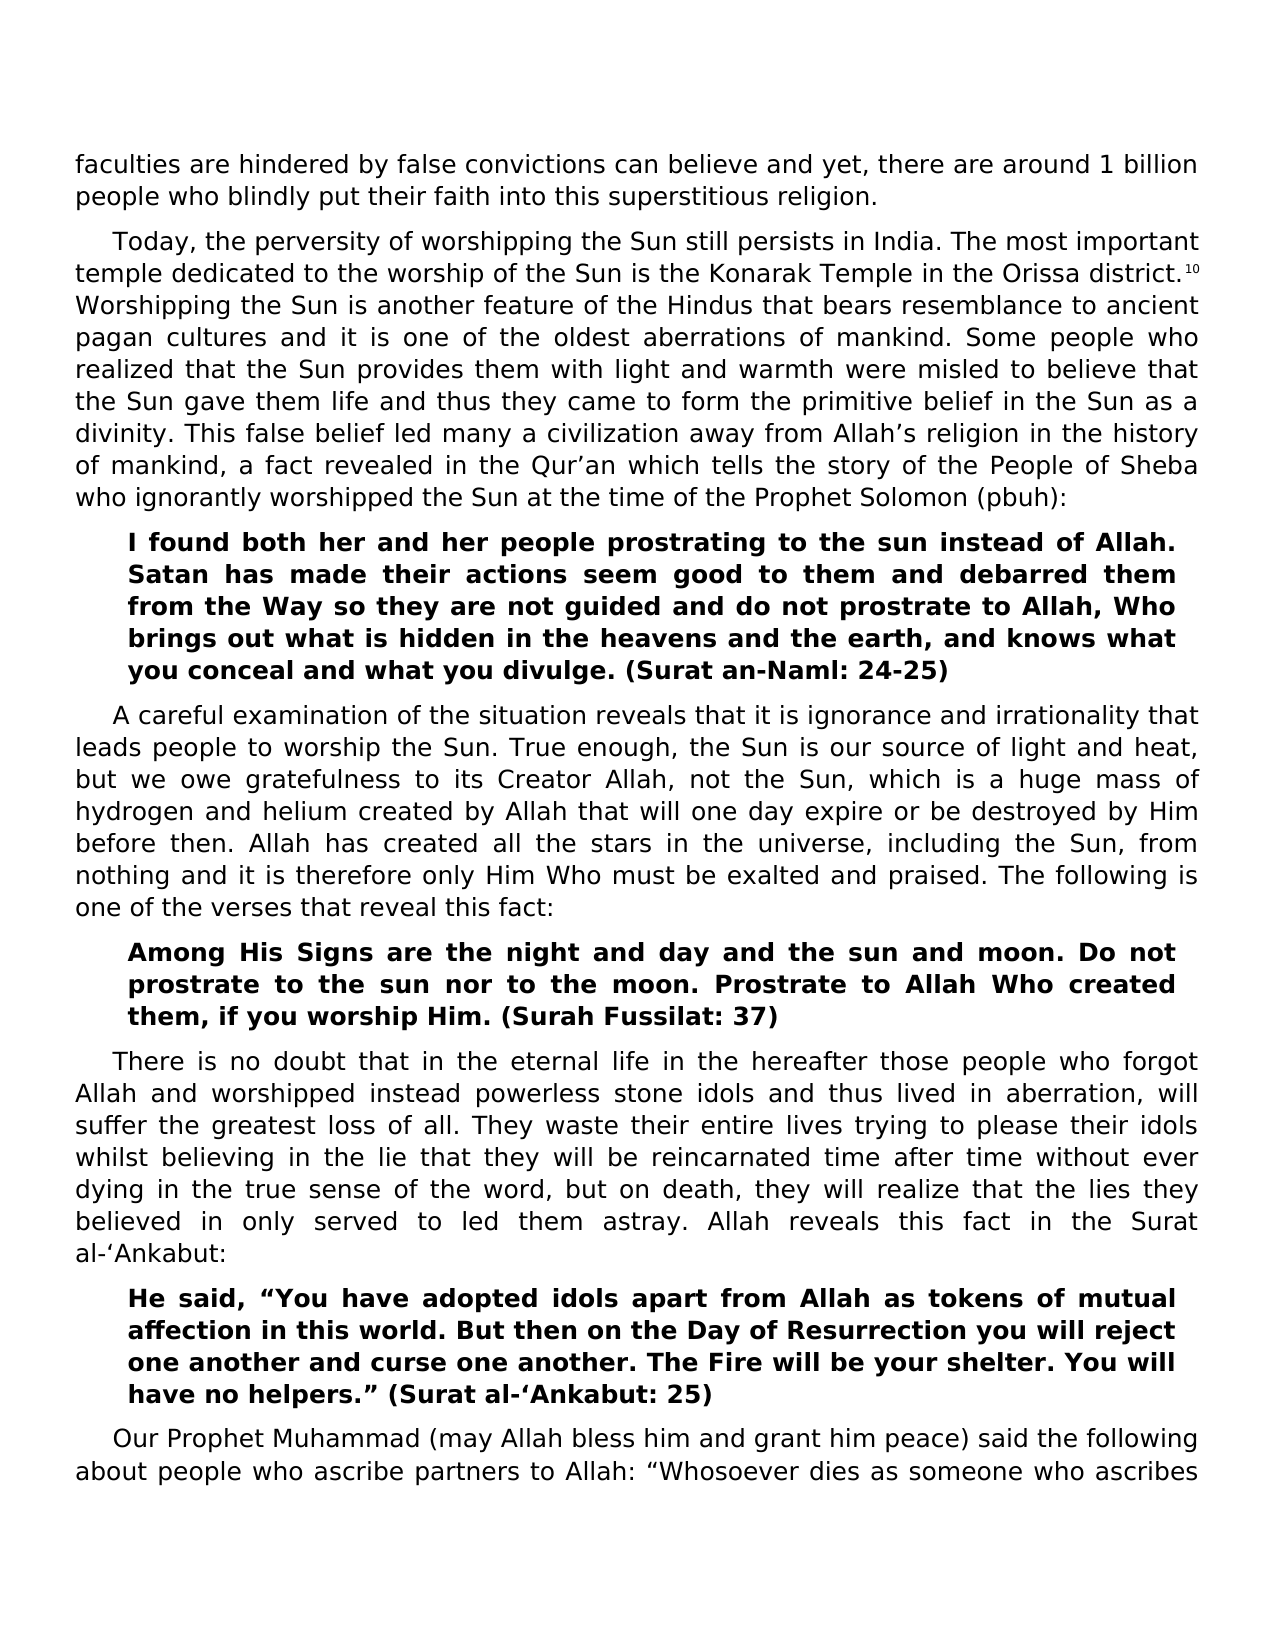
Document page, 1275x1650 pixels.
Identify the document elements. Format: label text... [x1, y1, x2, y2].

text faculties are hindered by false convictions can believe and yet, there are around 1 billion people who blindly put their faith into this superstitious religion. [75, 150, 1200, 211]
text There is no doubt that in the eternal life in the hereafter those people who forgot Allah and worshipped instead powerless stone idols and thus lived in aberration, will suffer the greatest loss of all. They waste their entire lives trying to please their idols whilst believing in the lie that they will be reincarnated time after time without ever dying in the true sense of the word, but on death, they will realize that the lies they believed in only served to led them astray. Allah reveals this fact in the Surat al-‘Ankabut: [75, 1047, 1200, 1268]
text I found both her and her people prostrating to the sun instead of Allah. Satan has made their actions seem good to them and debarred them from the Way so they are not guided and do not prostrate to Allah, Who brings out what is hidden in the heavens and the earth, and knows what you conceal and what you divulge. (Surat an-Naml: 24-25) [127, 528, 1177, 685]
text Today, the perversity of worshipping the Sun still persists in India. The most important temple dedicated to the worship of the Sun is the Konarak Temple in the Orissa district.10 Worshipping the Sun is another feature of the Hindus that bears resemblance to ancient pagan cultures and it is one of the oldest aberrations of mankind. Some people who realized that the Sun provides them with light and warmth were misled to believe that the Sun gave them life and thus they came to form the primitive belief in the Sun as a divinity. This false belief led many a civilization away from Allah’s religion in the history of mankind, a fact revealed in the Qur’an which tells the story of the People of Sheba who ignorantly worshipped the Sun at the time of the Prophet Solomon (pbuh): [75, 227, 1200, 512]
text Our Prophet Muhammad (may Allah bless him and grant him peace) said the following about people who ascribe partners to Allah: “Whosoever dies as someone who ascribes [75, 1424, 1200, 1486]
text He said, “You have adopted idols apart from Allah as tokens of mutual affection in this world. But then on the Day of Resurrection you will reject one another and curse one another. The Fire will be your shelter. You will have no helpers.” (Surat al-‘Ankabut: 25) [127, 1284, 1177, 1409]
text A careful examination of the situation reveals that it is ignorance and irrationality that leads people to worship the Sun. True enough, the Sun is our source of light and heat, but we owe gratefulness to its Creator Allah, not the Sun, which is a huge mass of hydrogen and helium created by Allah that will one day expire or be destroyed by Him before then. Allah has created all the stars in the universe, including the Sun, from nothing and it is therefore only Him Who must be exalted and praised. The following is one of the verses that reveal this fact: [75, 701, 1200, 922]
text Among His Signs are the night and day and the sun and moon. Do not prostrate to the sun nor to the moon. Prostrate to Allah Who created them, if you worship Him. (Surah Fussilat: 37) [127, 938, 1177, 1031]
